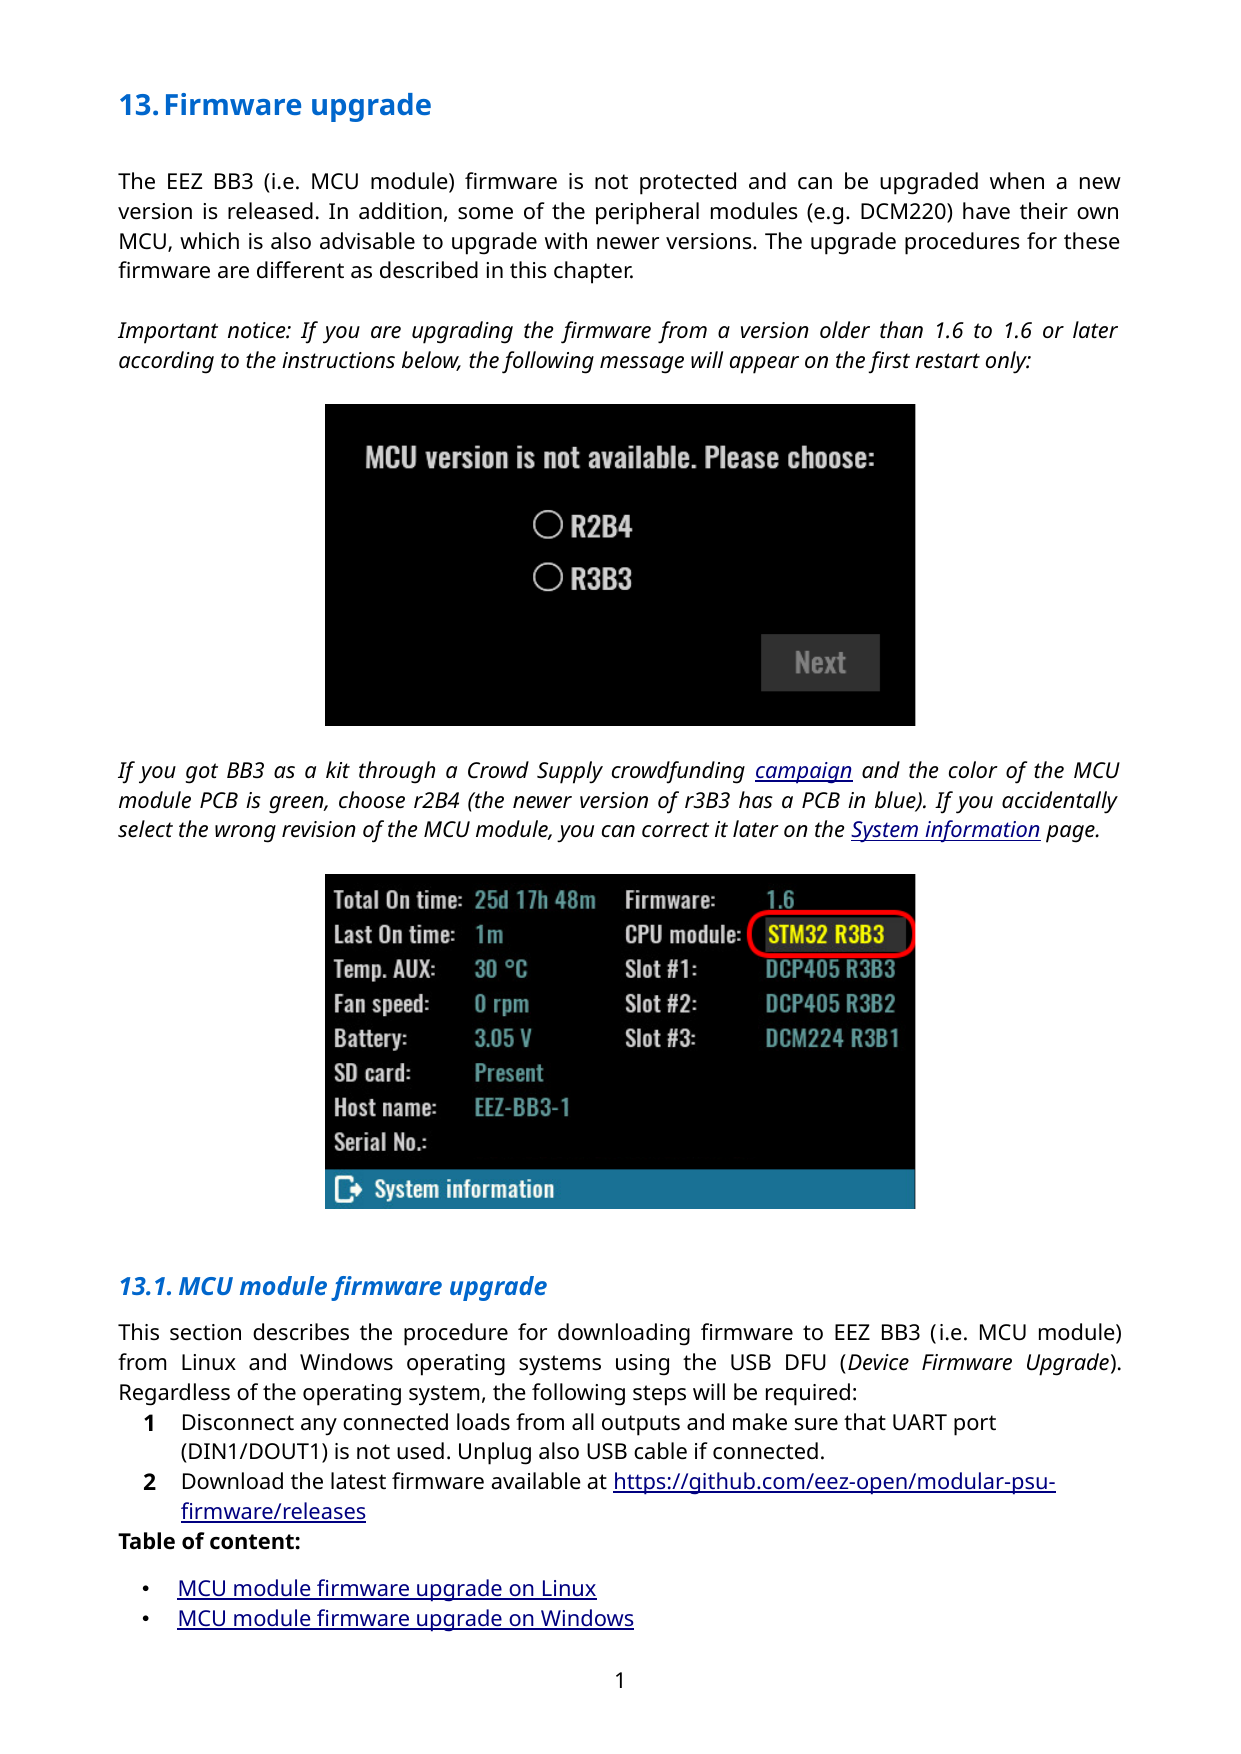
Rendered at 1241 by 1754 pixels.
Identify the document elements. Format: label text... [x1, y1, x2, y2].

list MCU module firmware upgrade on Windows [142, 1603, 1110, 1633]
text This section describes the procedure for downloading firmware to EEZ BB3 (i.e. MCU module) from Linux and Windows operating systems using the USB DFU (Device Firmware Upgrade). Regardless of the operating system, the following steps will be required: [118, 1317, 1122, 1406]
picture [325, 404, 916, 726]
text Important notice: If you are upgrading the firmware from a version older than 1.6 to 1.6 or later according to the instructions below, the following message will appear on the first restart only: [118, 315, 1122, 374]
text If you got BB3 as a kit through a Crowd Supply crowdfunding campaign and the color of the MCU module PCB is green, choose r2B4 (the newer version of r3B3 has a PCB in blue). If you accidentally select the wrong revision of the MCU module, you can correct it later on the System information page. [118, 755, 1122, 844]
text The EEZ BB3 (i.e. MCU module) firmware is not protected and can be upgraded when a new version is released. In addition, some of the peripheral modules (e.g. DCM220) have their own MCU, which is also advisable to upgrade with newer versions. The upgrade procedures for these firmware are different as described in this chapter. [118, 166, 1122, 285]
table_header Disconnect any connected loads from all outputs and make sure that UART port (DIN1/DOUT1) is not used. Unplug also USB cable if connected. [181, 1406, 1122, 1466]
text Table of content: [118, 1526, 1122, 1555]
list MCU module firmware upgrade on Linux [142, 1573, 1110, 1603]
table_cell 2 [118, 1466, 181, 1526]
table_header 1 [118, 1406, 181, 1466]
table_cell Download the latest firmware available at https://github.com/eez-open/modular-psu-firmware/releases [181, 1466, 1122, 1526]
subtitle Firmware upgrade [118, 84, 1122, 124]
subtitle MCU module firmware upgrade [118, 1268, 1122, 1302]
picture [325, 874, 916, 1209]
